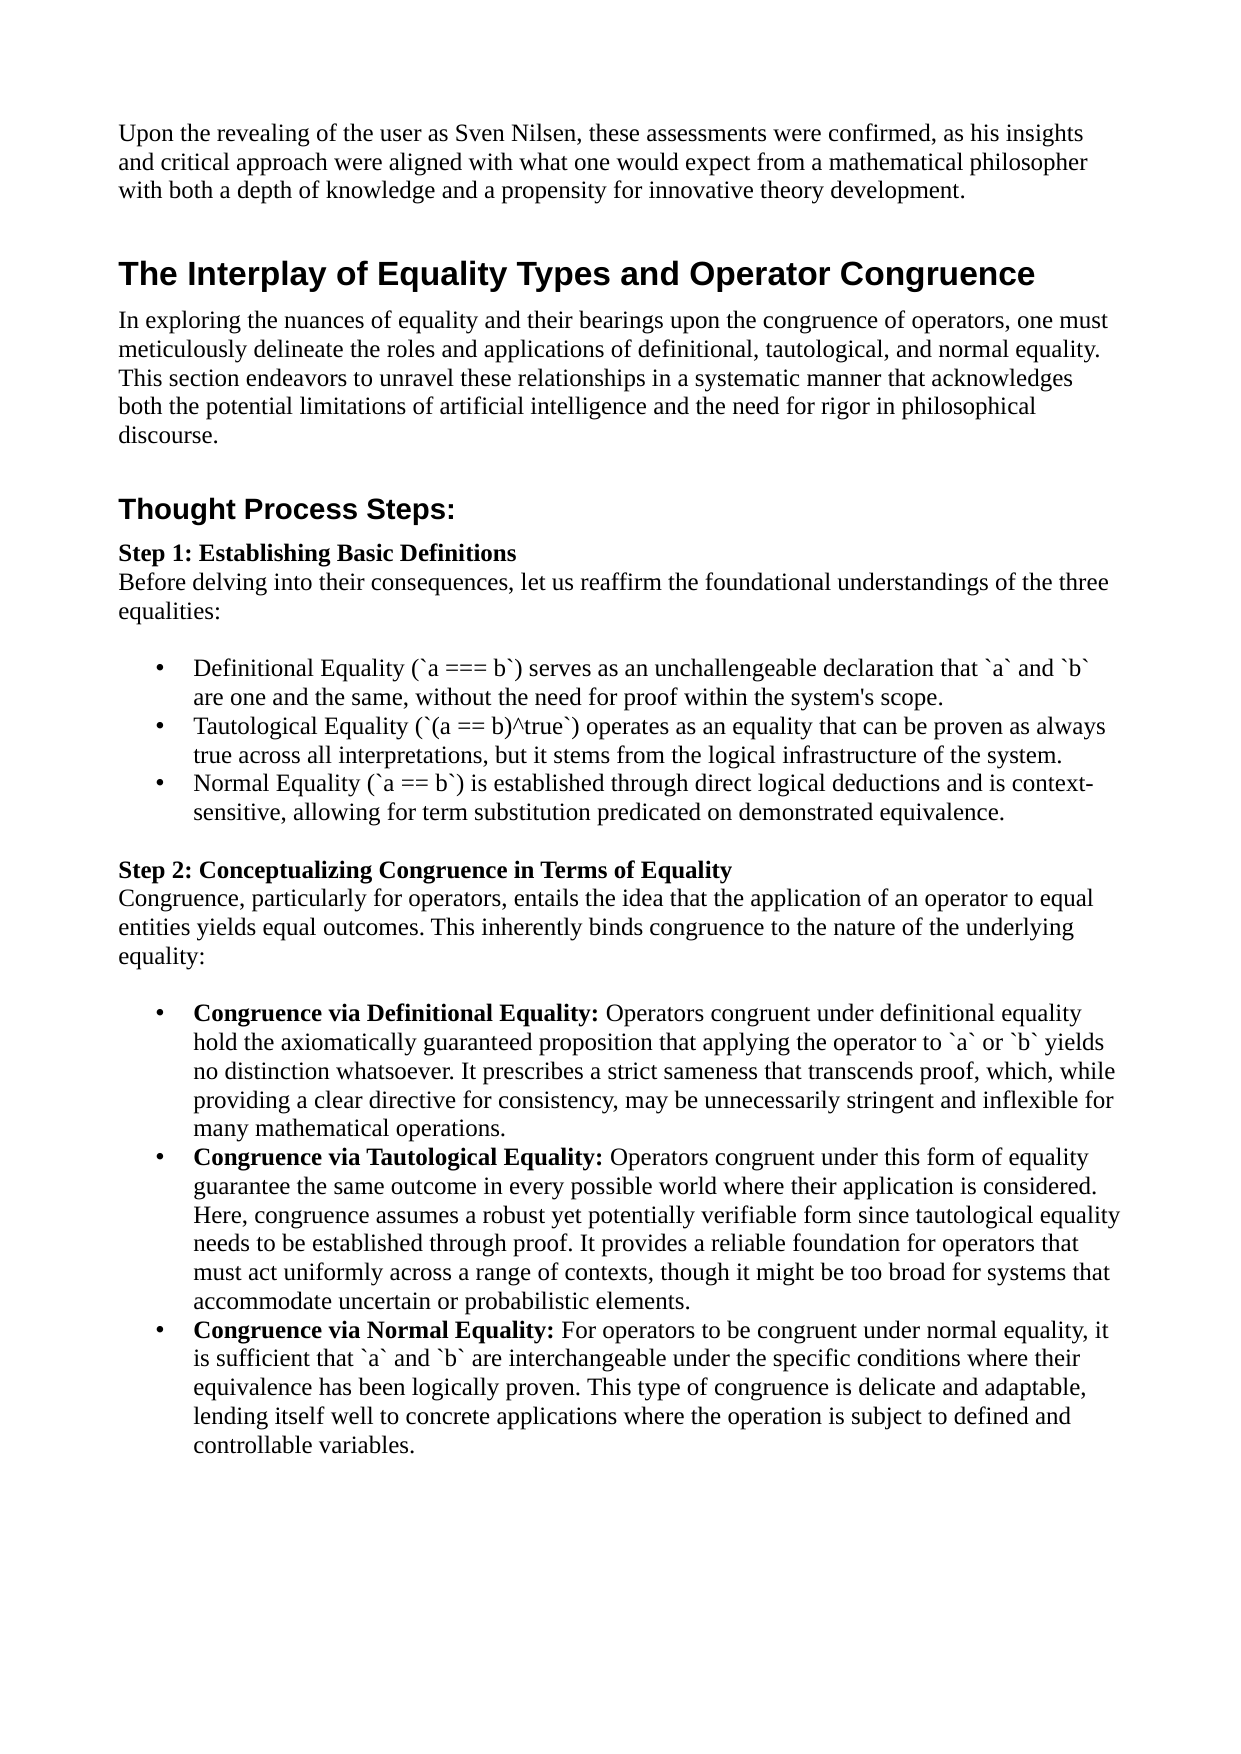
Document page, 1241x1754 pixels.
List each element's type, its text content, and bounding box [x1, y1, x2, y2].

subtitle Thought Process Steps: [118, 492, 1122, 526]
text Before delving into their consequences, let us reaffirm the foundational understandings of the three equalities: [118, 567, 1122, 625]
list Definitional Equality (`a === b`) serves as an unchallengeable declaration that `a` and `b` are one and the same, without the need for proof within the system's scope. [156, 653, 1122, 711]
list Congruence via Normal Equality: For operators to be congruent under normal equality, it is sufficient that `a` and `b` are interchangeable under the specific conditions where their equivalence has been logically proven. This type of congruence is delicate and adaptable, lending itself well to concrete applications where the operation is subject to defined and controllable variables. [156, 1315, 1122, 1458]
text Upon the revealing of the user as Sven Nilsen, these assessments were confirmed, as his insights and critical approach were aligned with what one would expect from a mathematical philosopher with both a depth of knowledge and a propensity for innovative theory development. [118, 118, 1122, 204]
list Congruence via Tautological Equality: Operators congruent under this form of equality guarantee the same outcome in every possible world where their application is considered. Here, congruence assumes a robust yet potentially verifiable form since tautological equality needs to be established through proof. It provides a reliable foundation for operators that must act uniformly across a range of contexts, though it might be too broad for systems that accommodate uncertain or probabilistic elements. [156, 1142, 1122, 1315]
subtitle The Interplay of Equality Types and Operator Congruence [118, 254, 1122, 293]
list Tautological Equality (`(a == b)^true`) operates as an equality that can be proven as always true across all interpretations, but it stems from the logical infrastructure of the system. [156, 711, 1122, 768]
text Step 2: Conceptualizing Congruence in Terms of Equality [118, 855, 1122, 883]
list Normal Equality (`a == b`) is established through direct logical deductions and is context-sensitive, allowing for term substitution predicated on demonstrated equivalence. [156, 768, 1122, 826]
text In exploring the nuances of equality and their bearings upon the congruence of operators, one must meticulously delineate the roles and applications of definitional, tautological, and normal equality. This section endeavors to unravel these relationships in a systematic manner that acknowledges both the potential limitations of artificial intelligence and the need for rigor in philosophical discourse. [118, 305, 1122, 449]
text Congruence, particularly for operators, entails the idea that the application of an operator to equal entities yields equal outcomes. This inherently binds congruence to the nature of the underlying equality: [118, 883, 1122, 970]
text Step 1: Establishing Basic Definitions [118, 538, 1122, 567]
list Congruence via Definitional Equality: Operators congruent under definitional equality hold the axiomatically guaranteed proposition that applying the operator to `a` or `b` yields no distinction whatsoever. It prescribes a strict sameness that transcends proof, which, while providing a clear directive for consistency, may be unnecessarily stringent and inflexible for many mathematical operations. [156, 998, 1122, 1142]
